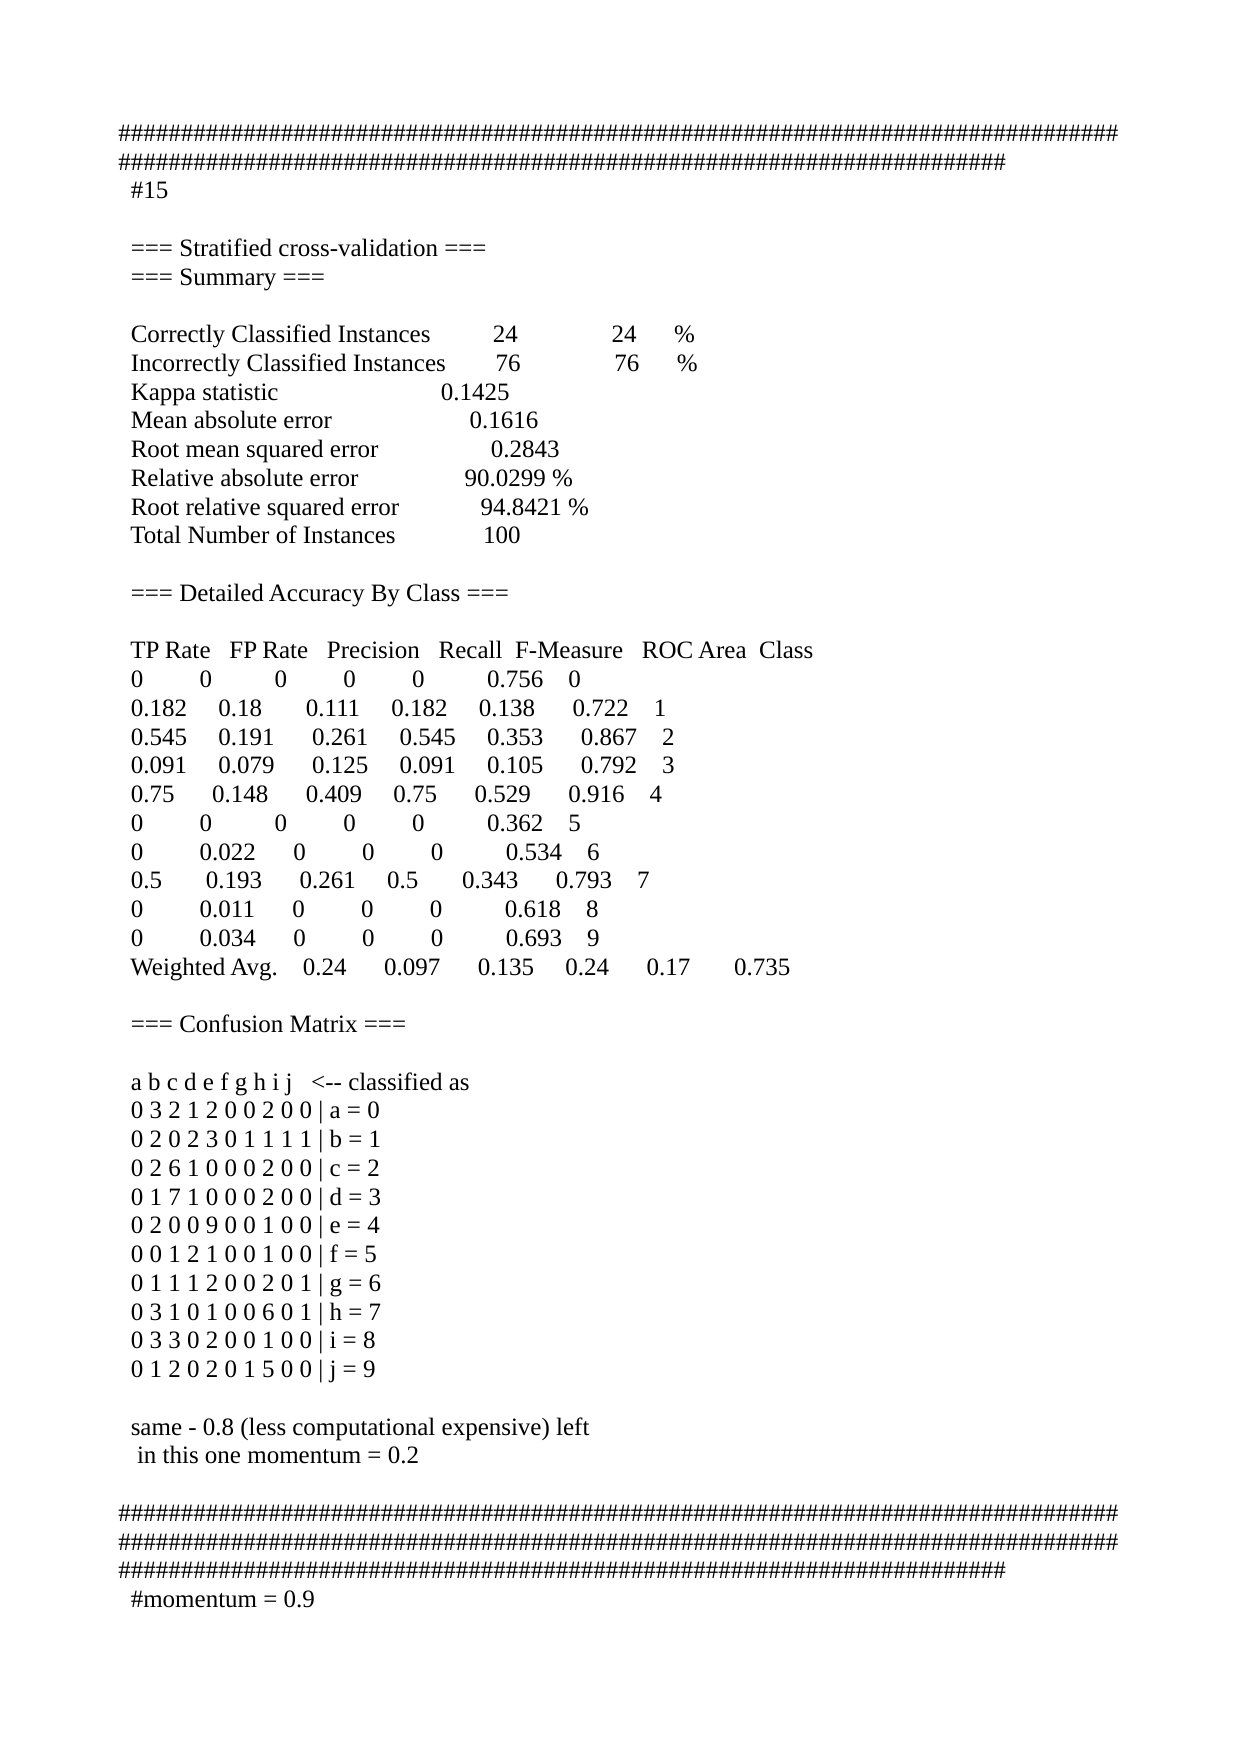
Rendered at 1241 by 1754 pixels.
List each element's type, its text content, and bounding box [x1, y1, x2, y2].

text 0 1 2 0 2 0 1 5 0 0 | j = 9 [118, 1354, 1122, 1383]
text 0 0 0 0 0 0.756 0 [118, 664, 1122, 693]
text 0 0 0 0 0 0.362 5 [118, 808, 1122, 837]
text 0 2 0 0 9 0 0 1 0 0 | e = 4 [118, 1211, 1122, 1239]
text 0 1 7 1 0 0 0 2 0 0 | d = 3 [118, 1182, 1122, 1211]
text Root relative squared error 94.8421 % [118, 492, 1122, 521]
text Mean absolute error 0.1616 [118, 406, 1122, 434]
text 0.182 0.18 0.111 0.182 0.138 0.722 1 [118, 693, 1122, 722]
text Kappa statistic 0.1425 [118, 377, 1122, 406]
text 0 0.011 0 0 0 0.618 8 [118, 894, 1122, 923]
text 0 3 3 0 2 0 0 1 0 0 | i = 8 [118, 1326, 1122, 1354]
text 0.75 0.148 0.409 0.75 0.529 0.916 4 [118, 779, 1122, 808]
text #momentum = 0.9 [118, 1584, 1122, 1613]
text #15 [118, 176, 1122, 204]
text Total Number of Instances 100 [118, 521, 1122, 549]
text 0 3 2 1 2 0 0 2 0 0 | a = 0 [118, 1096, 1122, 1124]
text Weighted Avg. 0.24 0.097 0.135 0.24 0.17 0.735 [118, 952, 1122, 981]
text Relative absolute error 90.0299 % [118, 463, 1122, 492]
text same - 0.8 (less computational expensive) left [118, 1412, 1122, 1441]
text Root mean squared error 0.2843 [118, 434, 1122, 463]
text 0.091 0.079 0.125 0.091 0.105 0.792 3 [118, 751, 1122, 779]
text === Detailed Accuracy By Class === [118, 578, 1122, 607]
text in this one momentum = 0.2 [118, 1441, 1122, 1469]
text 0 1 1 1 2 0 0 2 0 1 | g = 6 [118, 1268, 1122, 1297]
text ####################################################################################################################################################### [118, 118, 1122, 176]
text TP Rate FP Rate Precision Recall F-Measure ROC Area Class [118, 636, 1122, 664]
text === Summary === [118, 262, 1122, 291]
text Incorrectly Classified Instances 76 76 % [118, 348, 1122, 377]
text === Stratified cross-validation === [118, 233, 1122, 262]
text 0 0.022 0 0 0 0.534 6 [118, 837, 1122, 866]
text 0 3 1 0 1 0 0 6 0 1 | h = 7 [118, 1297, 1122, 1326]
text a b c d e f g h i j <-- classified as [118, 1067, 1122, 1096]
text === Confusion Matrix === [118, 1009, 1122, 1038]
text 0.5 0.193 0.261 0.5 0.343 0.793 7 [118, 866, 1122, 894]
text 0 2 6 1 0 0 0 2 0 0 | c = 2 [118, 1153, 1122, 1182]
text 0 0.034 0 0 0 0.693 9 [118, 923, 1122, 952]
text 0 2 0 2 3 0 1 1 1 1 | b = 1 [118, 1124, 1122, 1153]
text 0 0 1 2 1 0 0 1 0 0 | f = 5 [118, 1239, 1122, 1268]
text 0.545 0.191 0.261 0.545 0.353 0.867 2 [118, 722, 1122, 751]
text ####################################################################################################################################################################################################################################### [118, 1469, 1122, 1584]
text Correctly Classified Instances 24 24 % [118, 319, 1122, 348]
